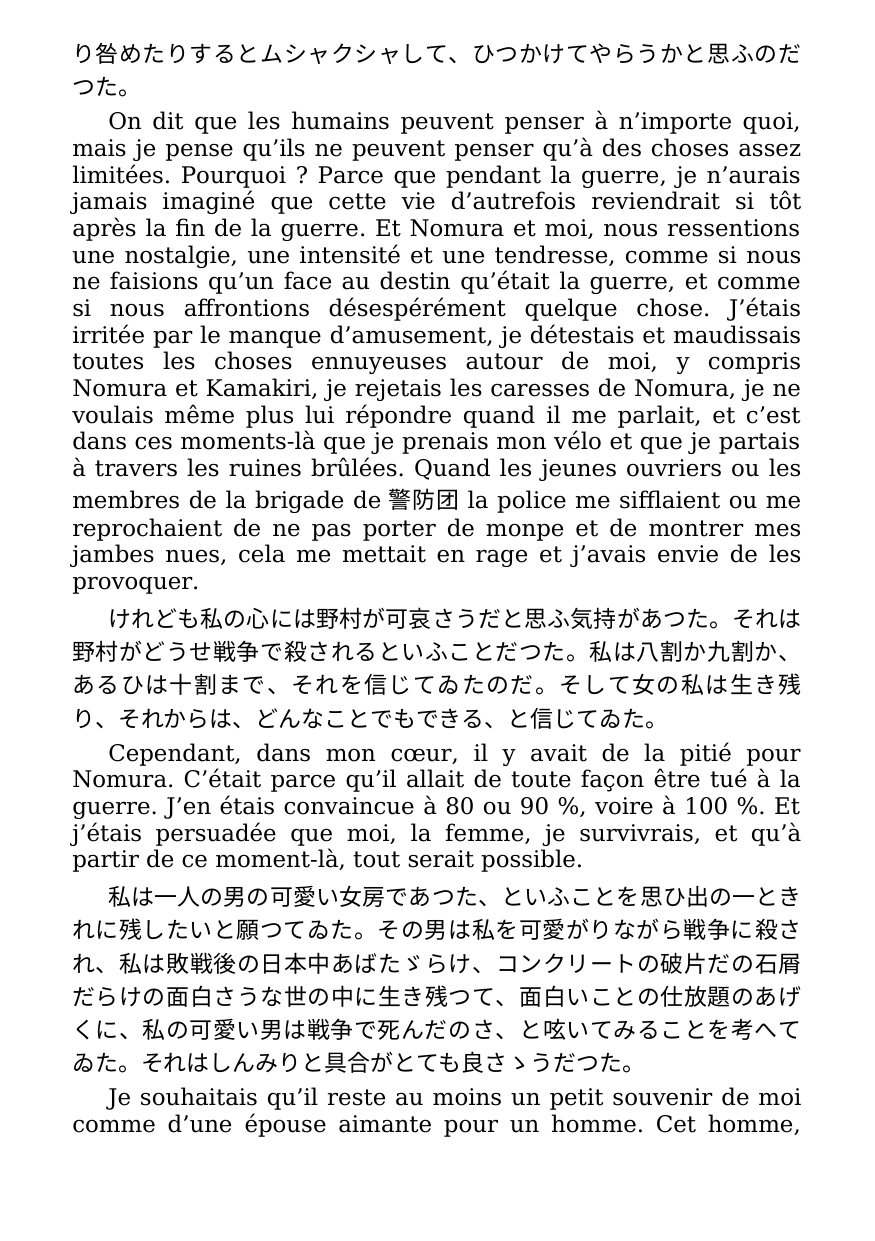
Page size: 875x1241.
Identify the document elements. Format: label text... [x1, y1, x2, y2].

text り咎めたりするとムシャクシャして、ひつかけてやらうかと思ふのだつた。 [72, 36, 802, 102]
text 私は一人の男の可愛い女房であつた、といふことを思ひ出の一ときれに残したいと願つてゐた。その男は私を可愛がりながら戦争に殺され、私は敗戦後の日本中あばたゞらけ、コンクリートの破片だの石屑だらけの面白さうな世の中に生き残つて、面白いことの仕放題のあげくに、私の可愛い男は戦争で死んだのさ、と呟いてみることを考へてゐた。それはしんみりと具合がとても良さゝうだつた。 [72, 879, 802, 1078]
text Je souhaitais qu’il reste au moins un petit souvenir de moi comme d’une épouse aimante pour un homme. Cet homme, [72, 1084, 802, 1138]
text Cependant, dans mon cœur, il y avait de la pitié pour Nomura. C’était parce qu’il allait de toute façon être tué à la guerre. J’en étais convaincue à 80 ou 90 %, voire à 100 %. Et j’étais persuadée que moi, la femme, je survivrais, et qu’à partir de ce moment-là, tout serait possible. [72, 740, 802, 873]
text けれども私の心には野村が可哀さうだと思ふ気持があつた。それは野村がどうせ戦争で殺されるといふことだつた。私は八割か九割か、あるひは十割まで、それを信じてゐたのだ。そして女の私は生き残り、それからは、どんなことでもできる、と信じてゐた。 [72, 601, 802, 734]
text On dit que les humains peuvent penser à n’importe quoi, mais je pense qu’ils ne peuvent penser qu’à des choses assez limitées. Pourquoi ? Parce que pendant la guerre, je n’aurais jamais imaginé que cette vie d’autrefois reviendrait si tôt après la fin de la guerre. Et Nomura et moi, nous ressentions une nostalgie, une intensité et une tendresse, comme si nous ne faisions qu’un face au destin qu’était la guerre, et comme si nous affrontions désespérément quelque chose. J’étais irritée par le manque d’amusement, je détestais et maudissais toutes les choses ennuyeuses autour de moi, y compris Nomura et Kamakiri, je rejetais les caresses de Nomura, je ne voulais même plus lui répondre quand il me parlait, et c’est dans ces moments-là que je prenais mon vélo et que je partais à travers les ruines brûlées. Quand les jeunes ouvriers ou les membres de la brigade de警防团 la police me sifflaient ou me reprochaient de ne pas porter de monpe et de montrer mes jambes nues, cela me mettait en rage et j’avais envie de les provoquer. [72, 108, 802, 595]
